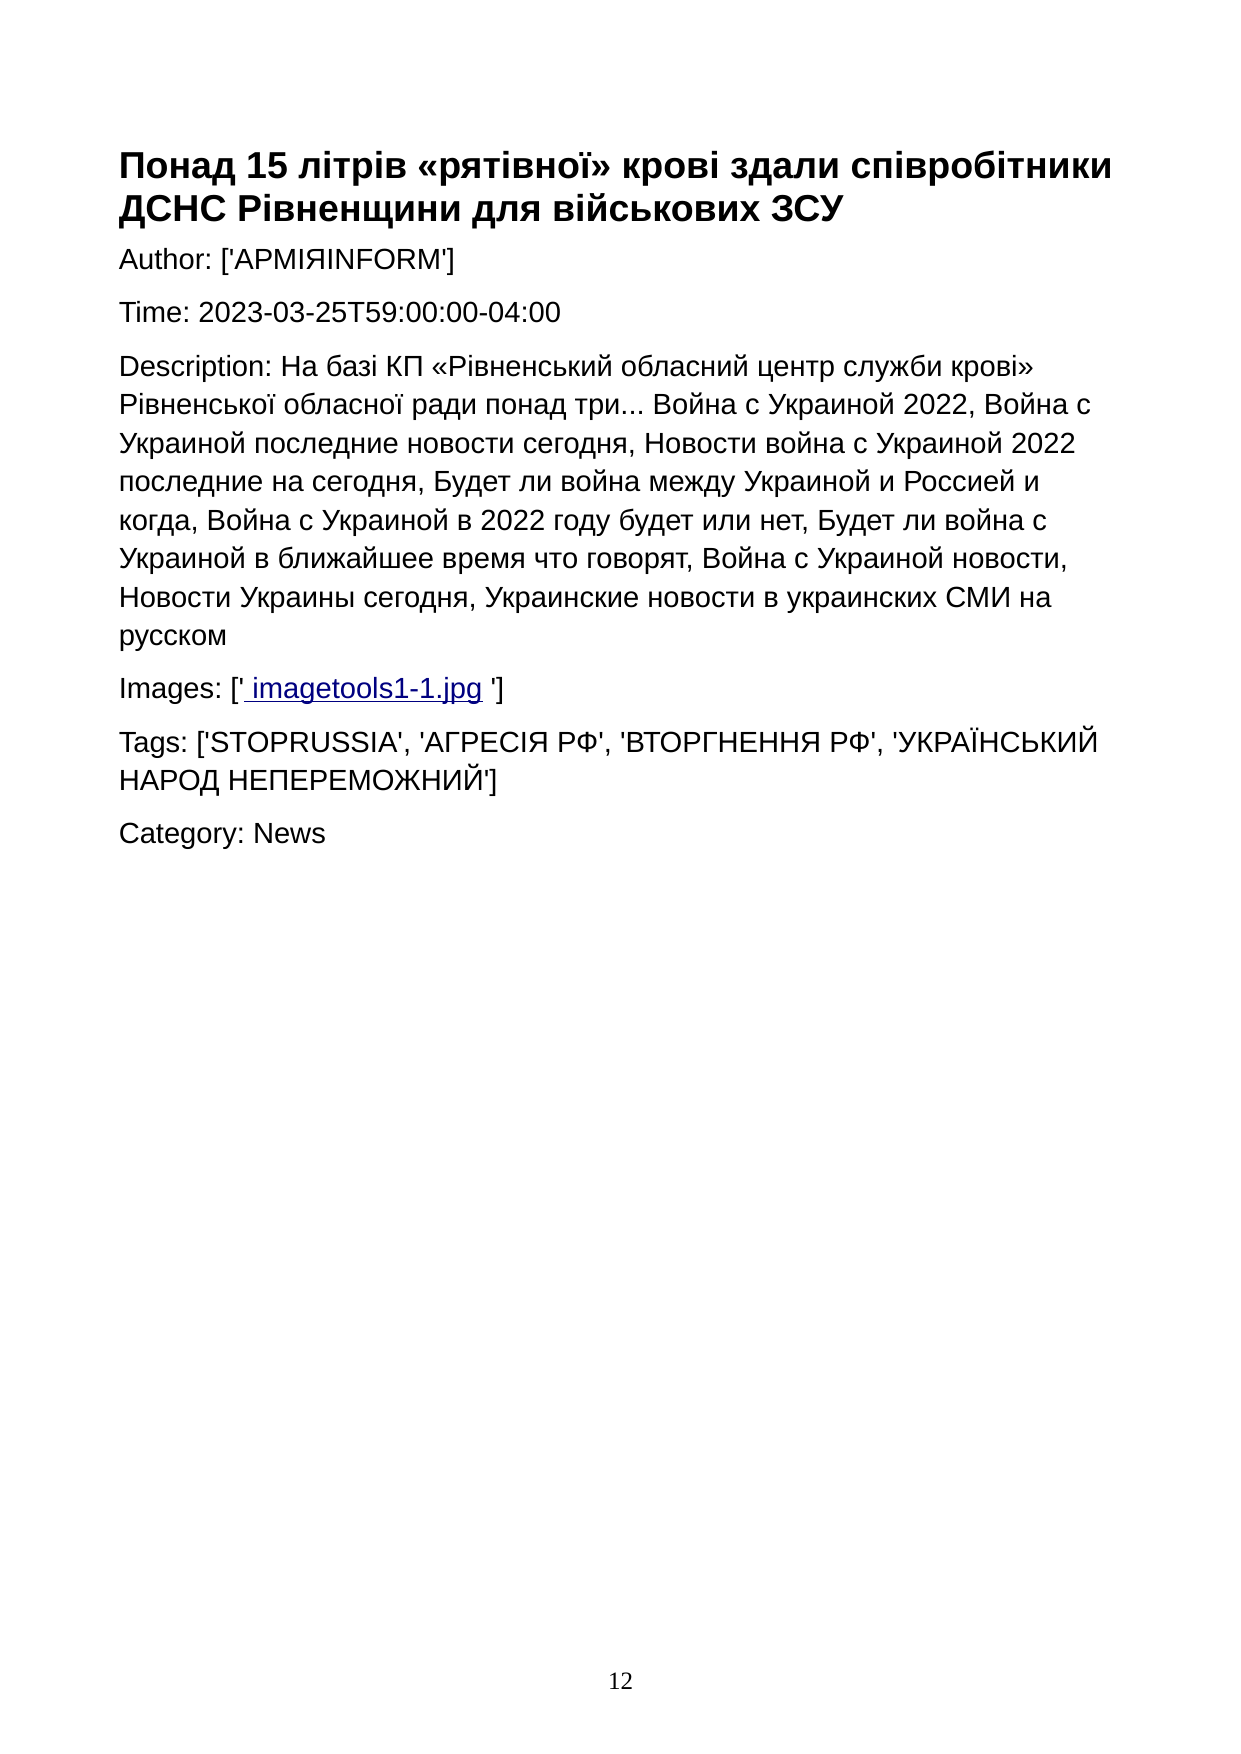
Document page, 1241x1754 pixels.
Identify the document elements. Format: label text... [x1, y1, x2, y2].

subtitle Понад 15 літрів «рятівної» крові здали співробітники ДСНС Рівненщини для військових ЗСУ [118, 143, 1122, 230]
text Time: 2023-03-25T59:00:00-04:00 [118, 295, 1122, 329]
text Tags: ['STOPRUSSIA', 'АГРЕСІЯ РФ', 'ВТОРГНЕННЯ РФ', 'УКРАЇНСЬКИЙ НАРОД НЕПЕРЕМОЖНИЙ'] [118, 724, 1122, 797]
text Images: [' imagetools1-1.jpg '] [118, 671, 1122, 705]
text Category: News [118, 816, 1122, 850]
text Author: ['АРМІЯINFORM'] [118, 242, 1122, 276]
text Description: На базі КП «Рівненський обласний центр служби крові» Рівненської обласної ради понад три... Война с Украиной 2022, Война с Украиной последние новости сегодня, Новости война с Украиной 2022 последние на сегодня, Будет ли война между Украиной и Россией и когда, Война с Украиной в 2022 году будет или нет, Будет ли война с Украиной в ближайшее время что говорят, Война с Украиной новости, Новости Украины сегодня, Украинские новости в украинских СМИ на русском [118, 348, 1122, 652]
